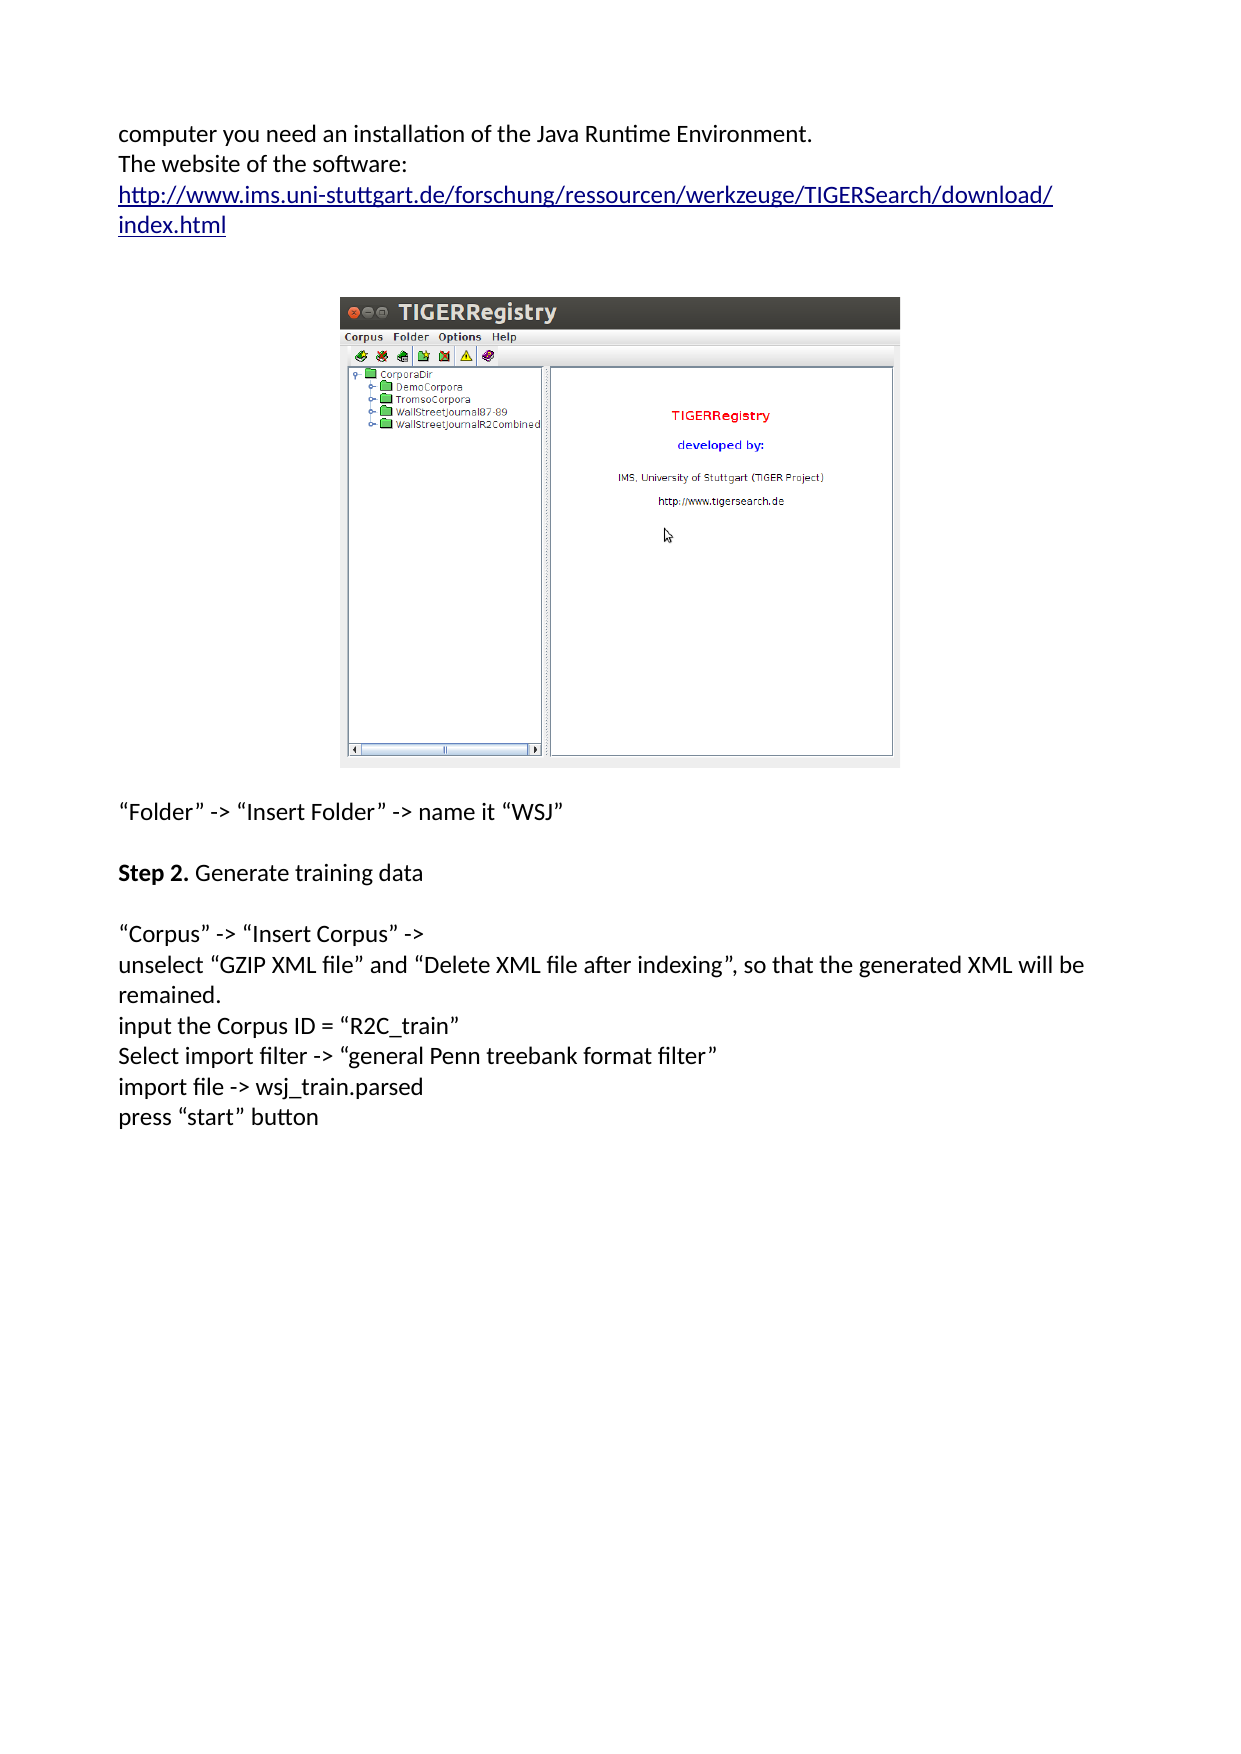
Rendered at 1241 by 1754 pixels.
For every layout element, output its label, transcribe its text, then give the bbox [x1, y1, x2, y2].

text Step 2. Generate training data [118, 857, 1122, 888]
text “Folder” -> “Insert Folder” -> name it “WSJ” [118, 796, 1122, 827]
text import file -> wsj_train.parsed [118, 1071, 1122, 1102]
text input the Corpus ID = “R2C_train” [118, 1010, 1122, 1041]
text “Corpus” -> “Insert Corpus” -> [118, 918, 1122, 949]
text unselect “GZIP XML file” and “Delete XML file after indexing”, so that the generated XML will be remained. [118, 949, 1122, 1010]
picture [340, 297, 901, 768]
text computer you need an installation of the Java Runtime Environment. [118, 118, 1122, 149]
text press “start” button [118, 1102, 1122, 1132]
text The website of the software: http://www.ims.uni-stuttgart.de/forschung/ressourcen/werkzeuge/TIGERSearch/download/index.html [118, 149, 1122, 240]
text Select import filter -> “general Penn treebank format filter” [118, 1041, 1122, 1071]
